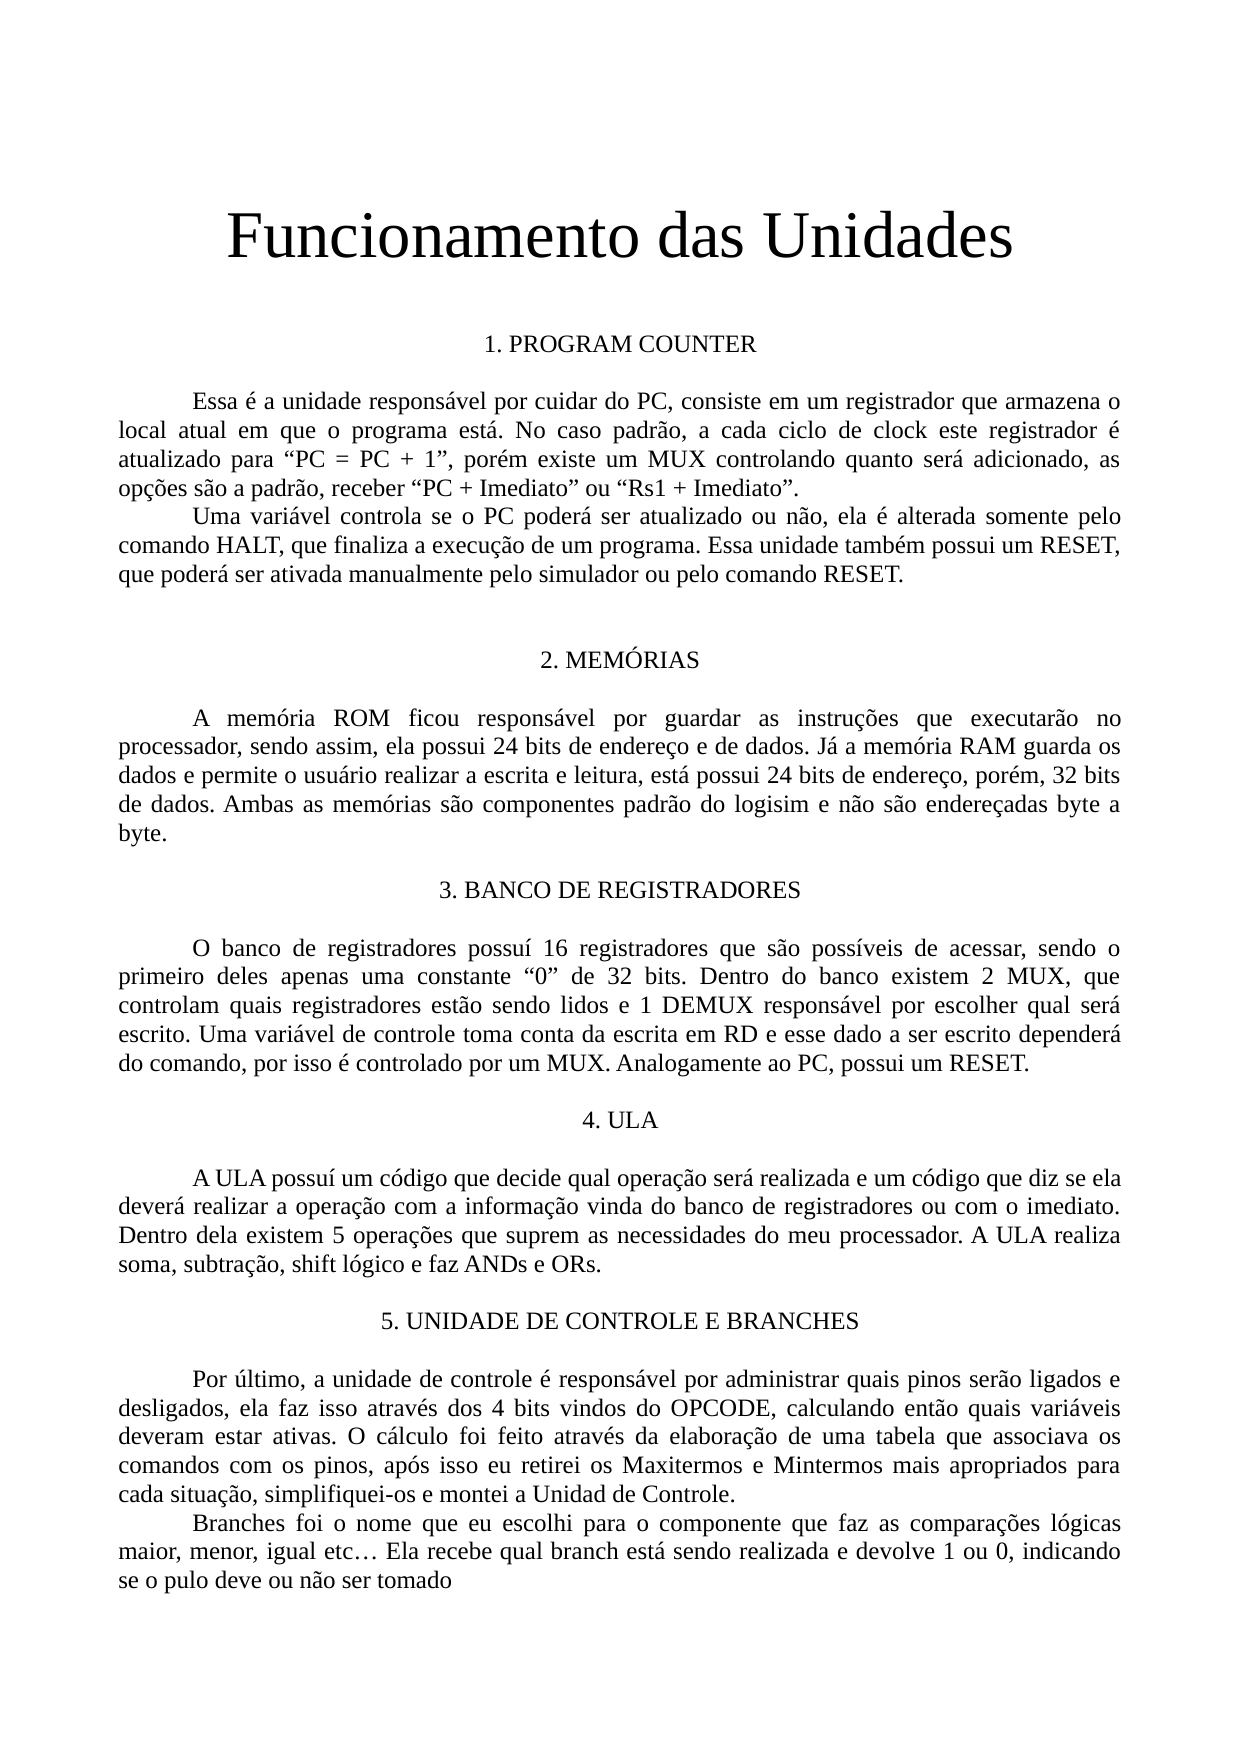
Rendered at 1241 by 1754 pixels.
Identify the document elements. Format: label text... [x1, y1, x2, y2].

text Essa é a unidade responsável por cuidar do PC, consiste em um registrador que armazena o local atual em que o programa está. No caso padrão, a cada ciclo de clock este registrador é atualizado para “PC = PC + 1”, porém existe um MUX controlando quanto será adicionado, as opções são a padrão, receber “PC + Imediato” ou “Rs1 + Imediato”. [118, 386, 1122, 501]
text 1. PROGRAM COUNTER [118, 329, 1122, 358]
text Branches foi o nome que eu escolhi para o componente que faz as comparações lógicas maior, menor, igual etc… Ela recebe qual branch está sendo realizada e devolve 1 ou 0, indicando se o pulo deve ou não ser tomado [118, 1508, 1122, 1594]
text Uma variável controla se o PC poderá ser atualizado ou não, ela é alterada somente pelo comando HALT, que finaliza a execução de um programa. Essa unidade também possui um RESET, que poderá ser ativada manualmente pelo simulador ou pelo comando RESET. [118, 501, 1122, 588]
text Funcionamento das Unidades [118, 195, 1122, 271]
text 4. ULA [118, 1105, 1122, 1134]
text A ULA possuí um código que decide qual operação será realizada e um código que diz se ela deverá realizar a operação com a informação vinda do banco de registradores ou com o imediato. Dentro dela existem 5 operações que suprem as necessidades do meu processador. A ULA realiza soma, subtração, shift lógico e faz ANDs e ORs. [118, 1163, 1122, 1278]
text A memória ROM ficou responsável por guardar as instruções que executarão no processador, sendo assim, ela possui 24 bits de endereço e de dados. Já a memória RAM guarda os dados e permite o usuário realizar a escrita e leitura, está possui 24 bits de endereço, porém, 32 bits de dados. Ambas as memórias são componentes padrão do logisim e não são endereçadas byte a byte. [118, 703, 1122, 846]
text 5. UNIDADE DE CONTROLE E BRANCHES [118, 1306, 1122, 1335]
text Por último, a unidade de controle é responsável por administrar quais pinos serão ligados e desligados, ela faz isso através dos 4 bits vindos do OPCODE, calculando então quais variáveis deveram estar ativas. O cálculo foi feito através da elaboração de uma tabela que associava os comandos com os pinos, após isso eu retirei os Maxitermos e Mintermos mais apropriados para cada situação, simplifiquei-os e montei a Unidad de Controle. [118, 1364, 1122, 1508]
text O banco de registradores possuí 16 registradores que são possíveis de acessar, sendo o primeiro deles apenas uma constante “0” de 32 bits. Dentro do banco existem 2 MUX, que controlam quais registradores estão sendo lidos e 1 DEMUX responsável por escolher qual será escrito. Uma variável de controle toma conta da escrita em RD e esse dado a ser escrito dependerá do comando, por isso é controlado por um MUX. Analogamente ao PC, possui um RESET. [118, 933, 1122, 1076]
text 3. BANCO DE REGISTRADORES [118, 875, 1122, 904]
text 2. MEMÓRIAS [118, 645, 1122, 674]
